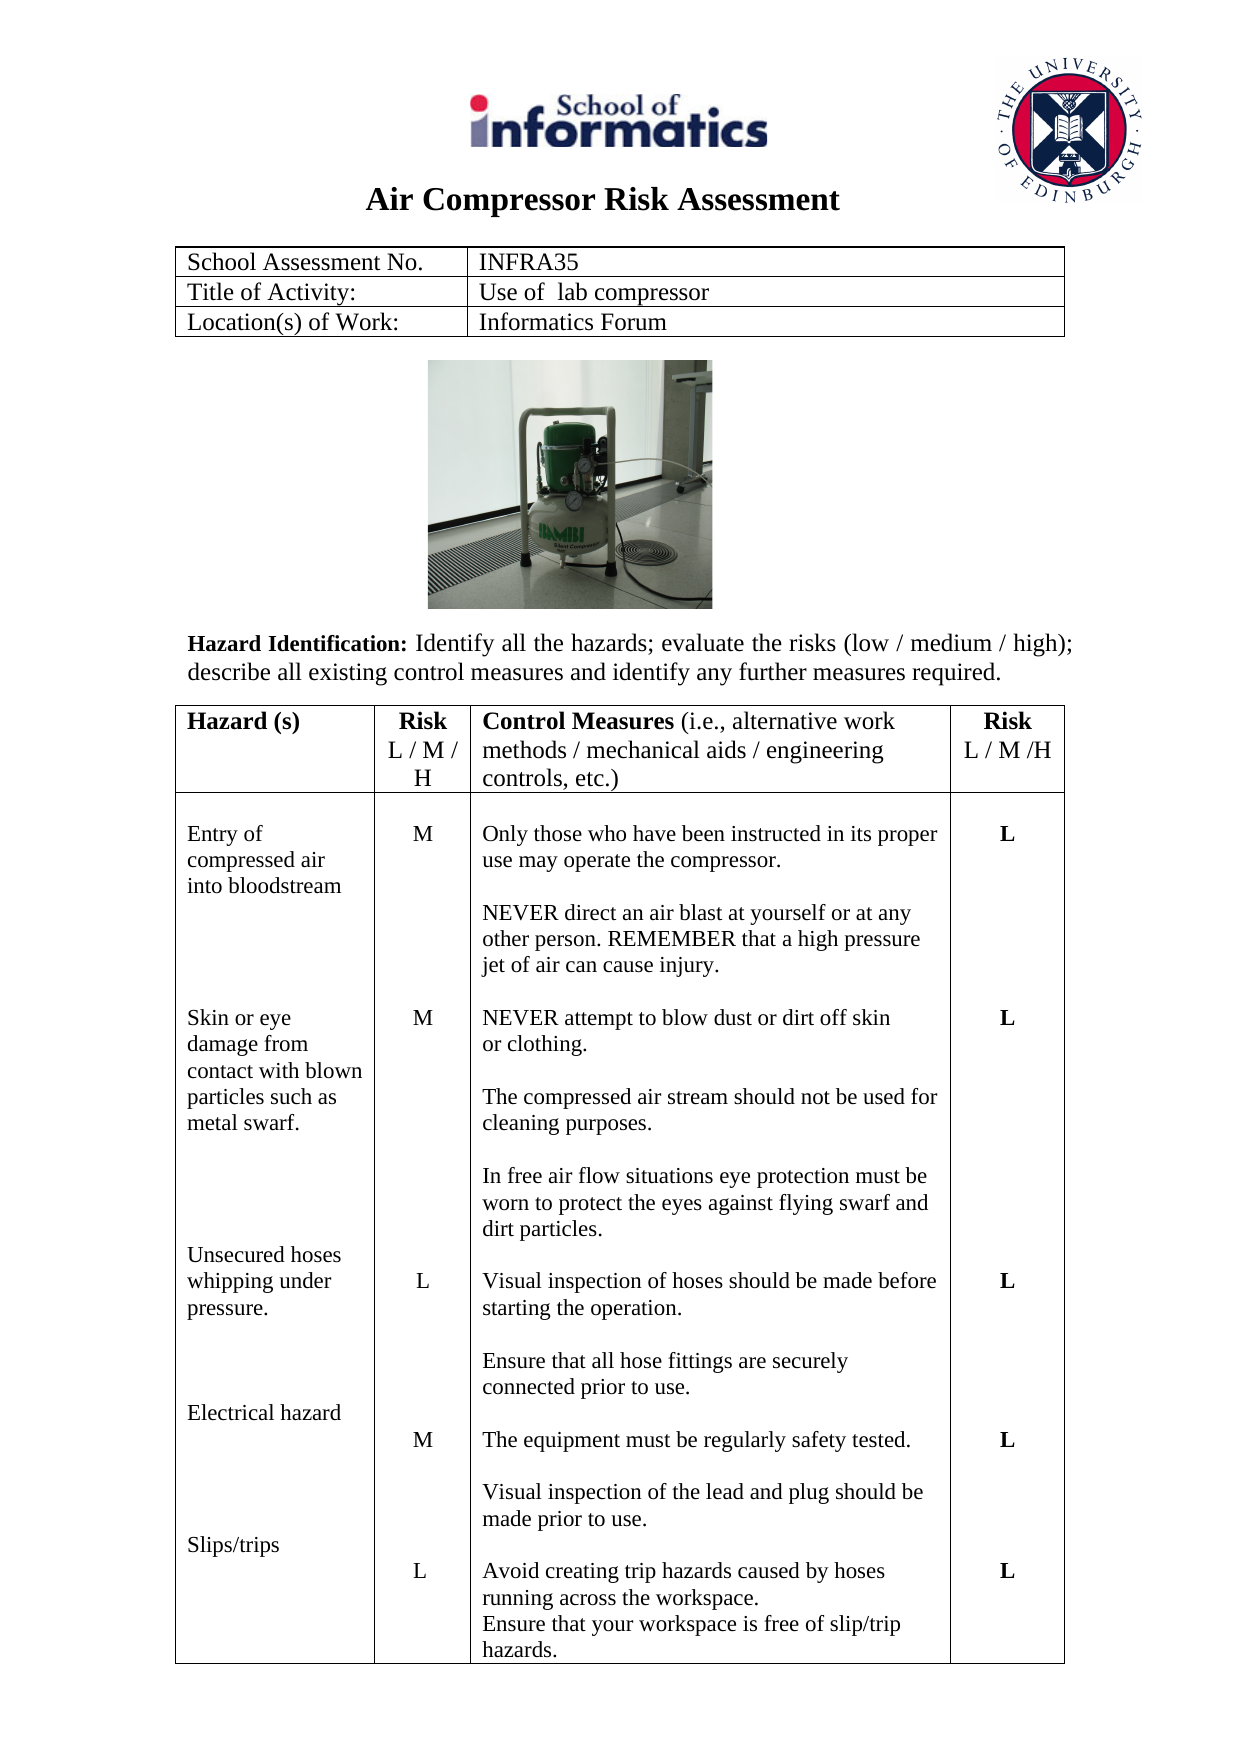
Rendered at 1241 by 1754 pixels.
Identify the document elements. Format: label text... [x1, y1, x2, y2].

text Hazard Identification: Identify all the hazards; evaluate the risks (low / medium / high); describe all existing control measures and identify any further measures required. [187, 628, 1073, 686]
table_header INFRA35 [468, 248, 1064, 276]
table_header Hazard (s) [176, 706, 374, 792]
subtitle Air Compressor Risk Assessment [187, 179, 1053, 218]
table_header Risk L / M / H [375, 706, 470, 792]
table_cell Location(s) of Work: [176, 307, 467, 336]
table_cell L L L L L [951, 793, 1064, 1663]
table_header Control Measures (i.e., alternative work methods / mechanical aids / engineering controls, etc.) [471, 706, 950, 792]
table_cell Title of Activity: [176, 277, 467, 306]
picture [427, 360, 713, 609]
table_header Risk L / M /H [951, 706, 1064, 792]
table_cell Only those who have been instructed in its proper use may operate the compressor. NEVER direct an air blast at yourself or at any other person. REMEMBER that a high pressure jet of air can cause injury. NEVER attempt to blow dust or dirt off skin or clothing. The compressed air stream should not be used for cleaning purposes. In free air flow situations eye protection must be worn to protect the eyes against flying swarf and dirt particles. Visual inspection of hoses should be made before starting the operation. Ensure that all hose fittings are securely connected prior to use. The equipment must be regularly safety tested. Visual inspection of the lead and plug should be made prior to use. Avoid creating trip hazards caused by hoses running across the workspace. Ensure that your workspace is free of slip/trip hazards. [471, 793, 950, 1663]
table_cell M M L M L [375, 793, 470, 1663]
table_cell Informatics Forum [468, 307, 1064, 336]
table_header School Assessment No. [176, 248, 467, 276]
picture [470, 94, 768, 148]
table_cell Use of lab compressor [468, 277, 1064, 306]
picture [995, 56, 1143, 204]
table_cell Entry of compressed air into bloodstream Skin or eye damage from contact with blown particles such as metal swarf. Unsecured hoses whipping under pressure. Electrical hazard Slips/trips [176, 793, 374, 1663]
